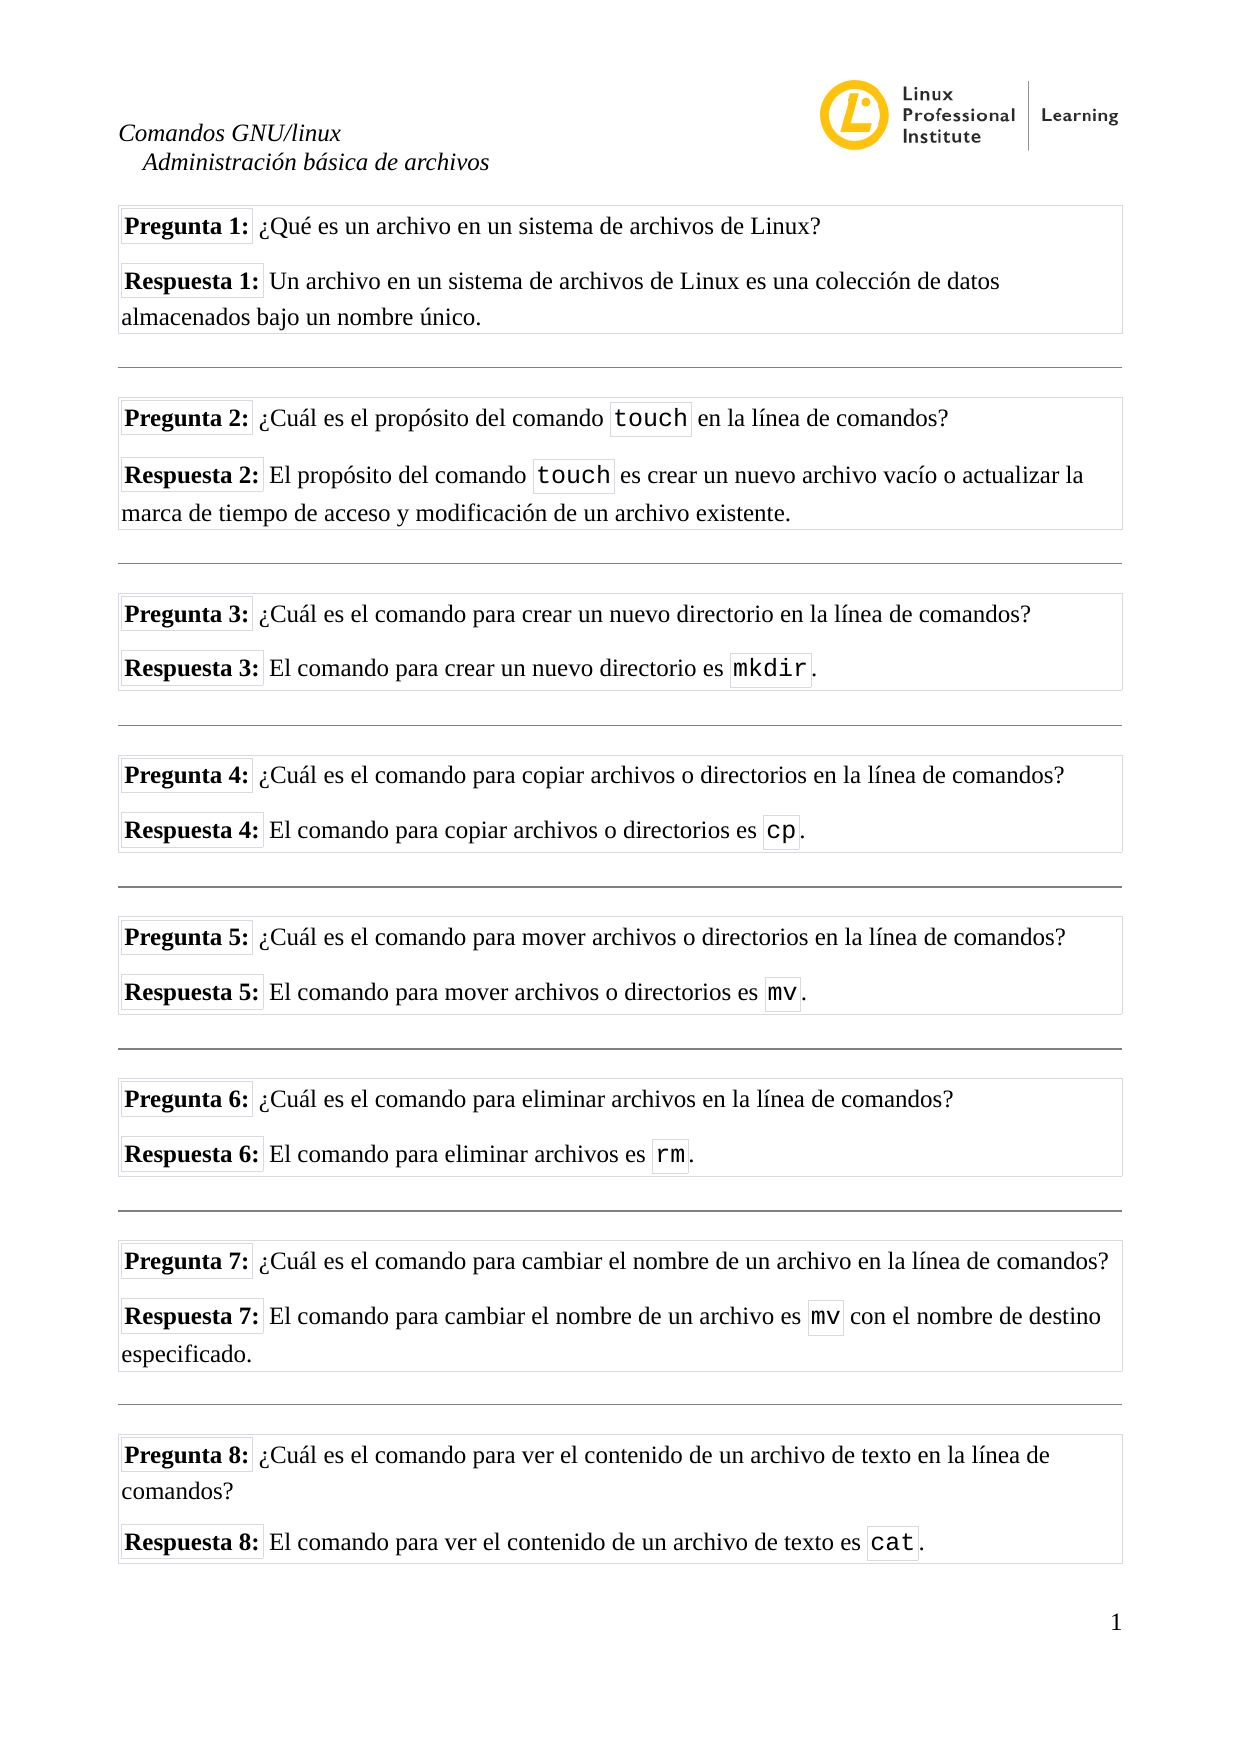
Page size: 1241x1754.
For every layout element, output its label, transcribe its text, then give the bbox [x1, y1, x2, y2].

text Respuesta 6: El comando para eliminar archivos es rm. [119, 1133, 1122, 1176]
text Respuesta 8: El comando para ver el contenido de un archivo de texto es cat. [119, 1521, 1122, 1563]
text Respuesta 2: El propósito del comando touch es crear un nuevo archivo vacío o actualizar la marca de tiempo de acceso y modificación de un archivo existente. [119, 454, 1122, 529]
text Pregunta 5: ¿Cuál es el comando para mover archivos o directorios en la línea de comandos? [119, 917, 1122, 954]
text Pregunta 4: ¿Cuál es el comando para copiar archivos o directorios en la línea de comandos? [119, 756, 1122, 792]
picture [819, 79, 1119, 151]
text Respuesta 3: El comando para crear un nuevo directorio es mkdir. [119, 647, 1122, 690]
text Pregunta 2: ¿Cuál es el propósito del comando touch en la línea de comandos? [119, 398, 1122, 437]
text Pregunta 6: ¿Cuál es el comando para eliminar archivos en la línea de comandos? [119, 1079, 1122, 1116]
text Pregunta 8: ¿Cuál es el comando para ver el contenido de un archivo de texto en la línea de comandos? [119, 1435, 1122, 1505]
text Pregunta 7: ¿Cuál es el comando para cambiar el nombre de un archivo en la línea de comandos? [119, 1241, 1122, 1278]
text Respuesta 5: El comando para mover archivos o directorios es mv. [119, 971, 1122, 1014]
text Respuesta 4: El comando para copiar archivos o directorios es cp. [119, 809, 1122, 852]
text Pregunta 1: ¿Qué es un archivo en un sistema de archivos de Linux? [119, 206, 1122, 243]
text Respuesta 1: Un archivo en un sistema de archivos de Linux es una colección de datos almacenados bajo un nombre único. [119, 260, 1122, 333]
text Respuesta 7: El comando para cambiar el nombre de un archivo es mv con el nombre de destino especificado. [119, 1295, 1122, 1371]
text Pregunta 3: ¿Cuál es el comando para crear un nuevo directorio en la línea de comandos? [119, 594, 1122, 631]
